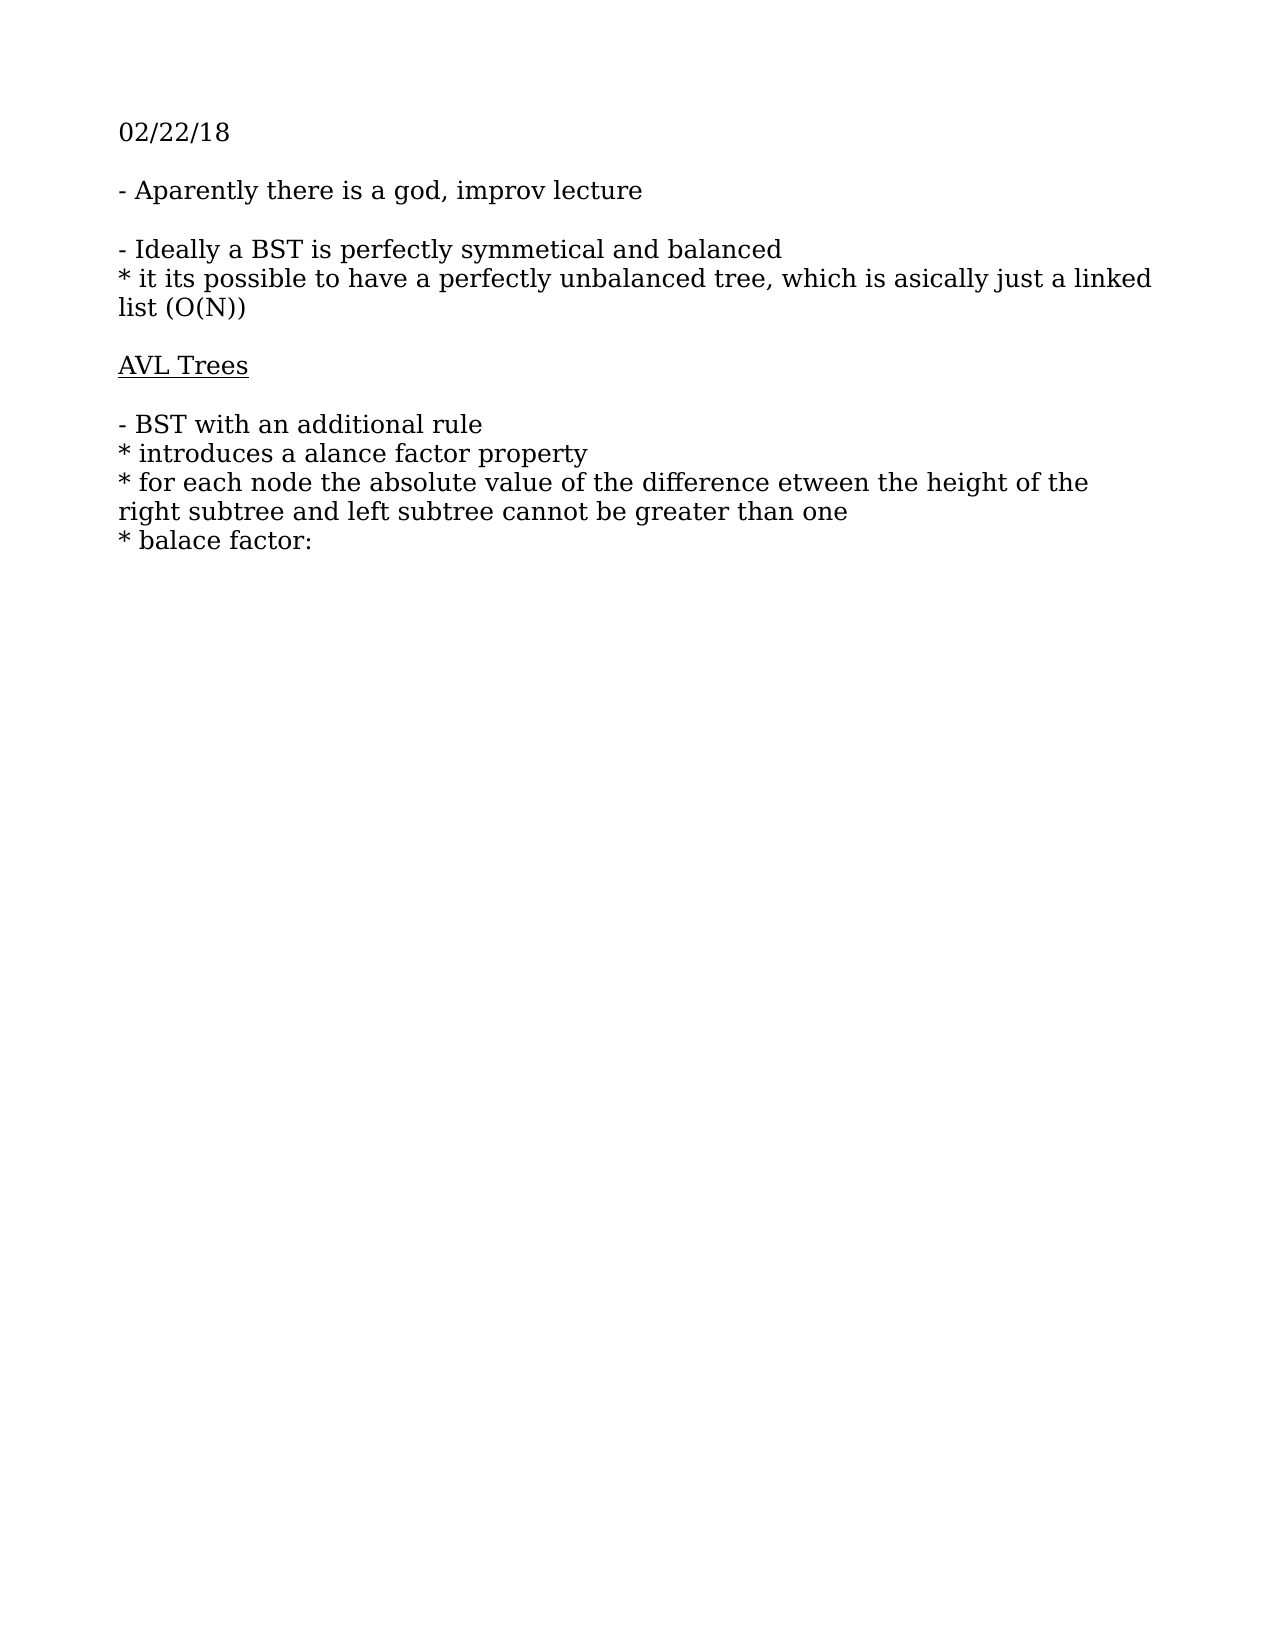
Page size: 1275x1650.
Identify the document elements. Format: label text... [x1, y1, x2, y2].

text - Aparently there is a god, improv lecture [118, 176, 1157, 206]
text - BST with an additional rule [118, 410, 1157, 439]
text * for each node the absolute value of the difference etween the height of the right subtree and left subtree cannot be greater than one [118, 468, 1157, 526]
text AVL Trees [118, 351, 1157, 381]
text * introduces a alance factor property [118, 439, 1157, 468]
text - Ideally a BST is perfectly symmetical and balanced [118, 235, 1157, 264]
text 02/22/18 [118, 118, 1157, 147]
text * it its possible to have a perfectly unbalanced tree, which is asically just a linked list (O(N)) [118, 264, 1157, 322]
text * balace factor: [118, 526, 1157, 556]
